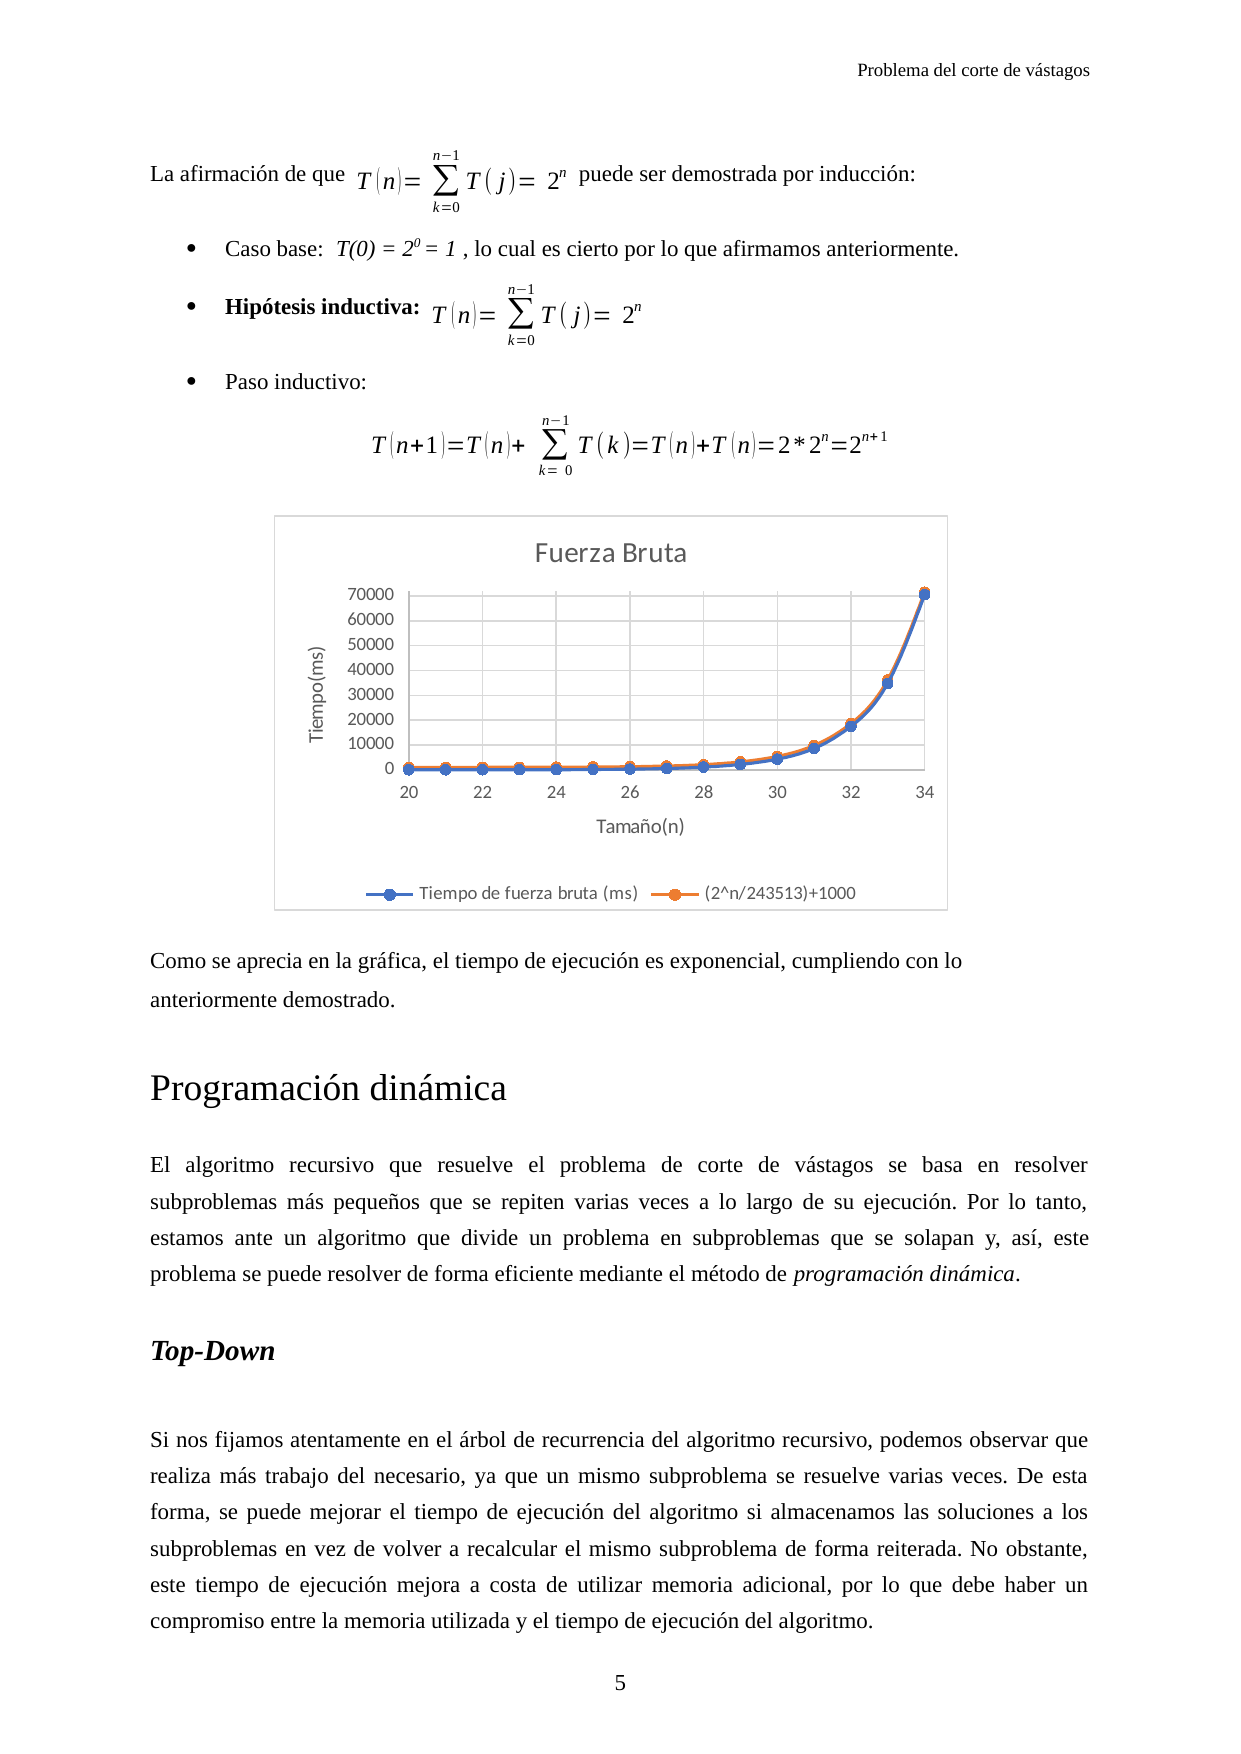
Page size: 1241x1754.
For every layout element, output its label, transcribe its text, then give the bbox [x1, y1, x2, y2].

text Top-Down [150, 1333, 1090, 1367]
text Si nos fijamos atentamente en el árbol de recurrencia del algoritmo recursivo, podemos observar que realiza más trabajo del necesario, ya que un mismo subproblema se resuelve varias veces. De esta forma, se puede mejorar el tiempo de ejecución del algoritmo si almacenamos las soluciones a los subproblemas en vez de volver a recalcular el mismo subproblema de forma reiterada. No obstante, este tiempo de ejecución mejora a costa de utilizar memoria adicional, por lo que debe haber un compromiso entre la memoria utilizada y el tiempo de ejecución del algoritmo. [150, 1426, 1090, 1634]
text El algoritmo recursivo que resuelve el problema de corte de vástagos se basa en resolver subproblemas más pequeños que se repiten varias veces a lo largo de su ejecución. Por lo tanto, estamos ante un algoritmo que divide un problema en subproblemas que se solapan y, así, este problema se puede resolver de forma eficiente mediante el método de programación dinámica. [150, 1151, 1090, 1287]
list Hipótesis inductiva: [187, 281, 1090, 348]
list Paso inductivo: [187, 368, 1090, 394]
text Programación dinámica [150, 1065, 1090, 1108]
text Como se aprecia en la gráfica, el tiempo de ejecución es exponencial, cumpliendo con lo [150, 947, 1090, 973]
list Caso base: T(0) = 20 = 1 , lo cual es cierto por lo que afirmamos anteriormente. [187, 235, 1090, 261]
text anteriormente demostrado. [150, 986, 1090, 1013]
text La afirmación de que puede ser demostrada por inducción: [150, 148, 1090, 215]
